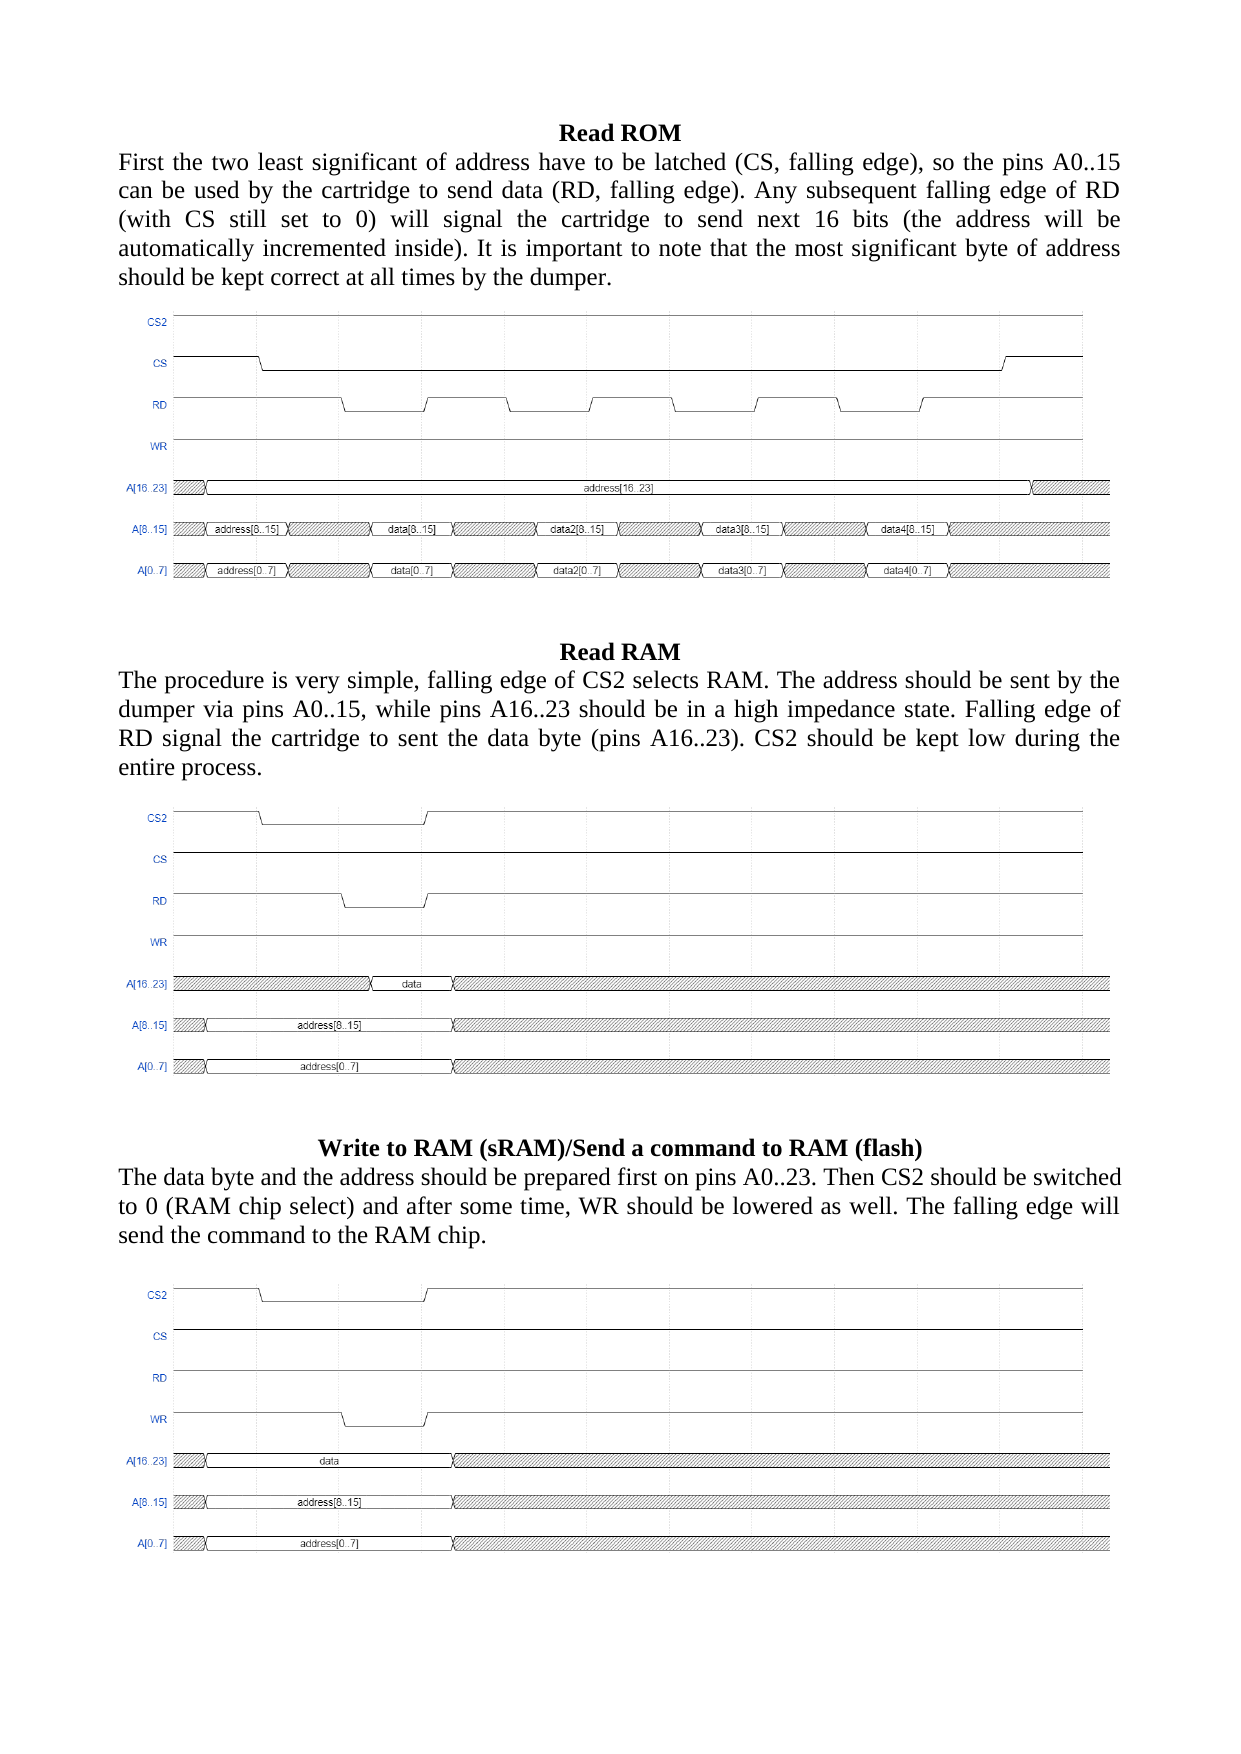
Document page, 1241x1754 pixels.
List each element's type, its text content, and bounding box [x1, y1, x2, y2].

picture [118, 1284, 1123, 1553]
picture [118, 311, 1123, 580]
text The data byte and the address should be prepared first on pins A0..23. Then CS2 should be switched to 0 (RAM chip select) and after some time, WR should be lowered as well. The falling edge will send the command to the RAM chip. [118, 1162, 1122, 1248]
text Read RAM [118, 637, 1122, 666]
picture [118, 807, 1123, 1076]
text The procedure is very simple, falling edge of CS2 selects RAM. The address should be sent by the dumper via pins A0..15, while pins A16..23 should be in a high impedance state. Falling edge of RD signal the cartridge to sent the data byte (pins A16..23). CS2 should be kept low during the entire process. [118, 666, 1122, 781]
text First the two least significant of address have to be latched (CS, falling edge), so the pins A0..15 can be used by the cartridge to send data (RD, falling edge). Any subsequent falling edge of RD (with CS still set to 0) will signal the cartridge to send next 16 bits (the address will be automatically incremented inside). It is important to note that the most significant byte of address should be kept correct at all times by the dumper. [118, 147, 1122, 291]
text Write to RAM (sRAM)/Send a command to RAM (flash) [118, 1133, 1122, 1162]
text Read ROM [118, 118, 1122, 147]
